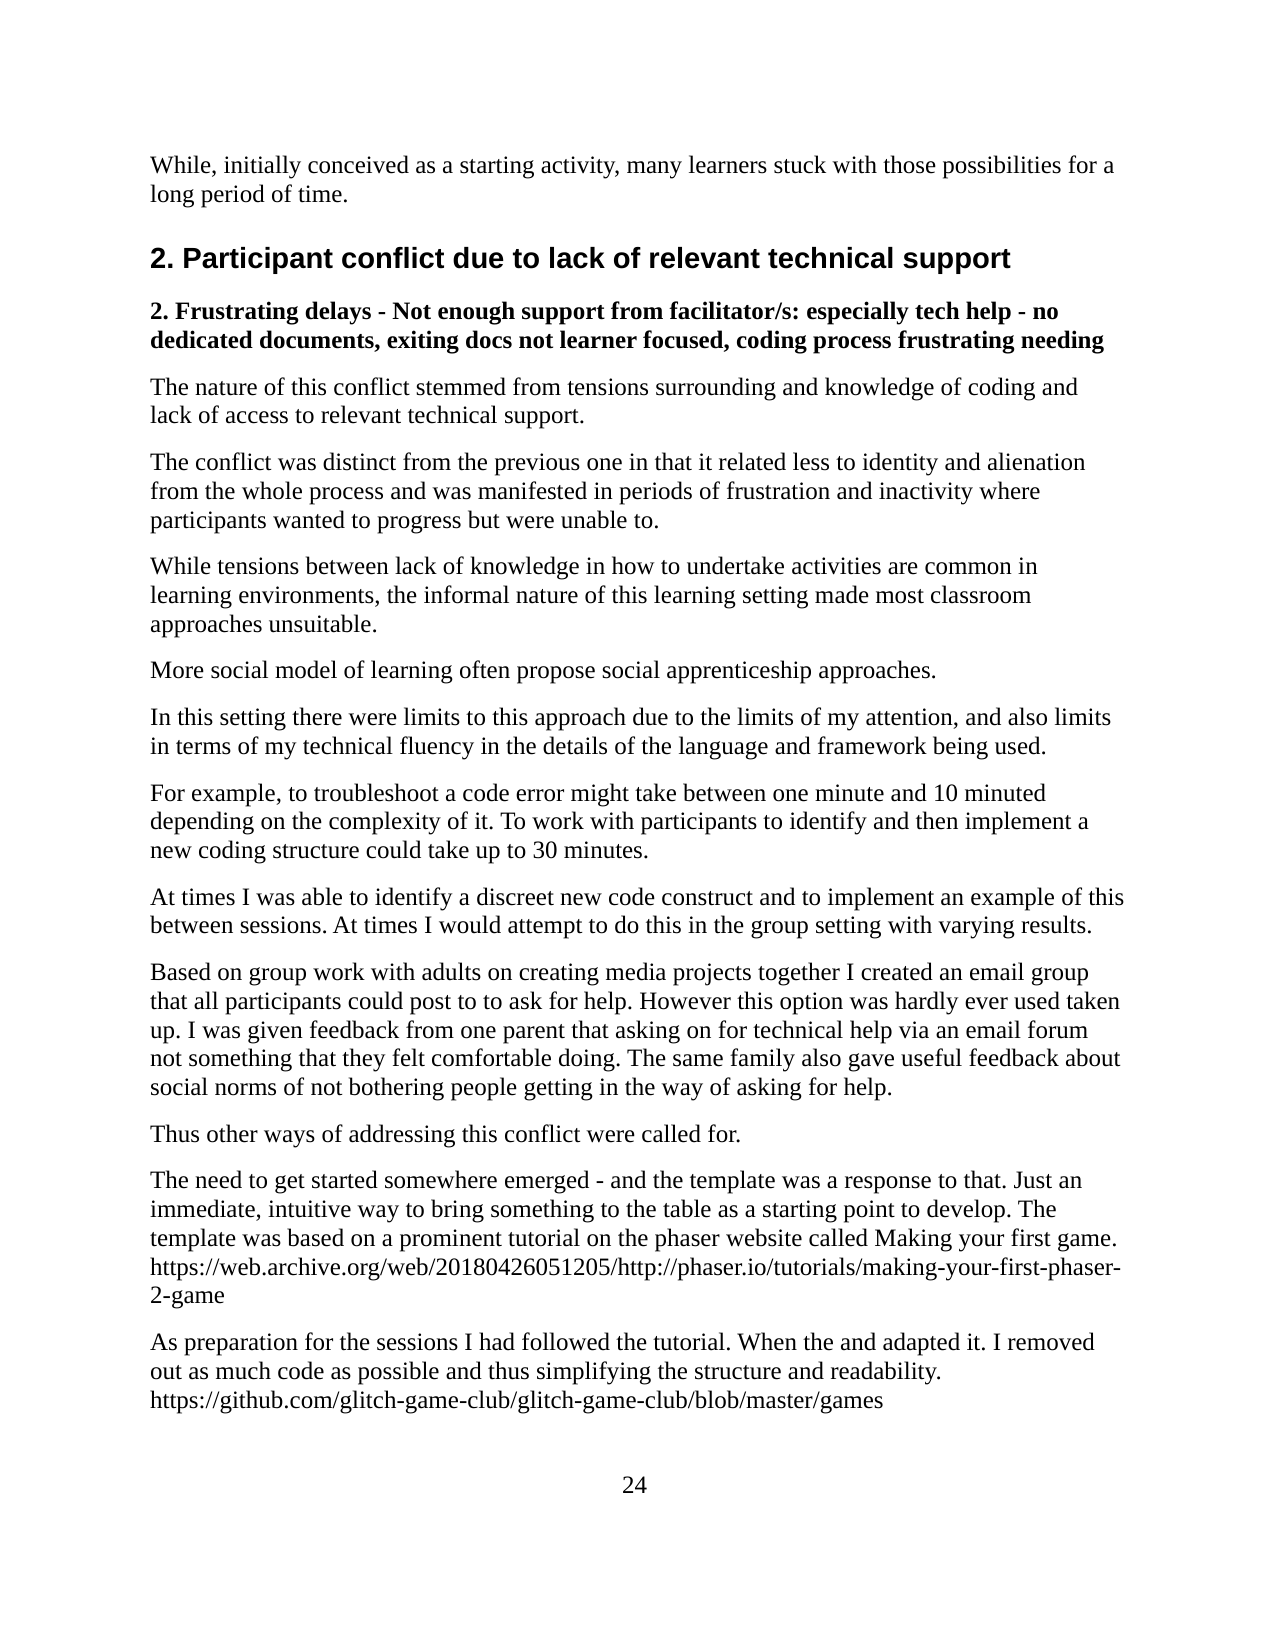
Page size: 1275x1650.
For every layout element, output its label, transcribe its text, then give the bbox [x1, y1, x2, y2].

subtitle 2. Participant conflict due to lack of relevant technical support [150, 241, 1125, 275]
text 2. Frustrating delays - Not enough support from facilitator/s: especially tech help - no dedicated documents, exiting docs not learner focused, coding process frustrating needing [150, 296, 1125, 354]
text More social model of learning often propose social apprenticeship approaches. [150, 656, 1125, 684]
text While, initially conceived as a starting activity, many learners stuck with those possibilities for a long period of time. [150, 150, 1125, 207]
text As preparation for the sessions I had followed the tutorial. When the and adapted it. I removed out as much code as possible and thus simplifying the structure and readability. https://github.com/glitch-game-club/glitch-game-club/blob/master/games [150, 1327, 1125, 1413]
text Thus other ways of addressing this conflict were called for. [150, 1119, 1125, 1148]
text The need to get started somewhere emerged - and the template was a response to that. Just an immediate, intuitive way to bring something to the table as a starting point to develop. The template was based on a prominent tutorial on the phaser website called Making your first game. https://web.archive.org/web/20180426051205/http://phaser.io/tutorials/making-your-first-phaser-2-game [150, 1166, 1125, 1309]
text At times I was able to identify a discreet new code construct and to implement an example of this between sessions. At times I would attempt to do this in the group setting with varying results. [150, 882, 1125, 939]
text While tensions between lack of knowledge in how to undertake activities are common in learning environments, the informal nature of this learning setting made most classroom approaches unsuitable. [150, 551, 1125, 638]
text In this setting there were limits to this approach due to the limits of my attention, and also limits in terms of my technical fluency in the details of the language and framework being used. [150, 702, 1125, 760]
text Based on group work with adults on creating media projects together I created an email group that all participants could post to to ask for help. However this option was hardly ever used taken up. I was given feedback from one parent that asking on for technical help via an email forum not something that they felt comfortable doing. The same family also gave useful feedback about social norms of not bothering people getting in the way of asking for help. [150, 957, 1125, 1101]
text The nature of this conflict stemmed from tensions surrounding and knowledge of coding and lack of access to relevant technical support. [150, 372, 1125, 429]
text For example, to troubleshoot a code error might take between one minute and 10 minuted depending on the complexity of it. To work with participants to identify and then implement a new coding structure could take up to 30 minutes. [150, 778, 1125, 864]
text The conflict was distinct from the previous one in that it related less to identity and alienation from the whole process and was manifested in periods of frustration and inactivity where participants wanted to progress but were unable to. [150, 447, 1125, 533]
